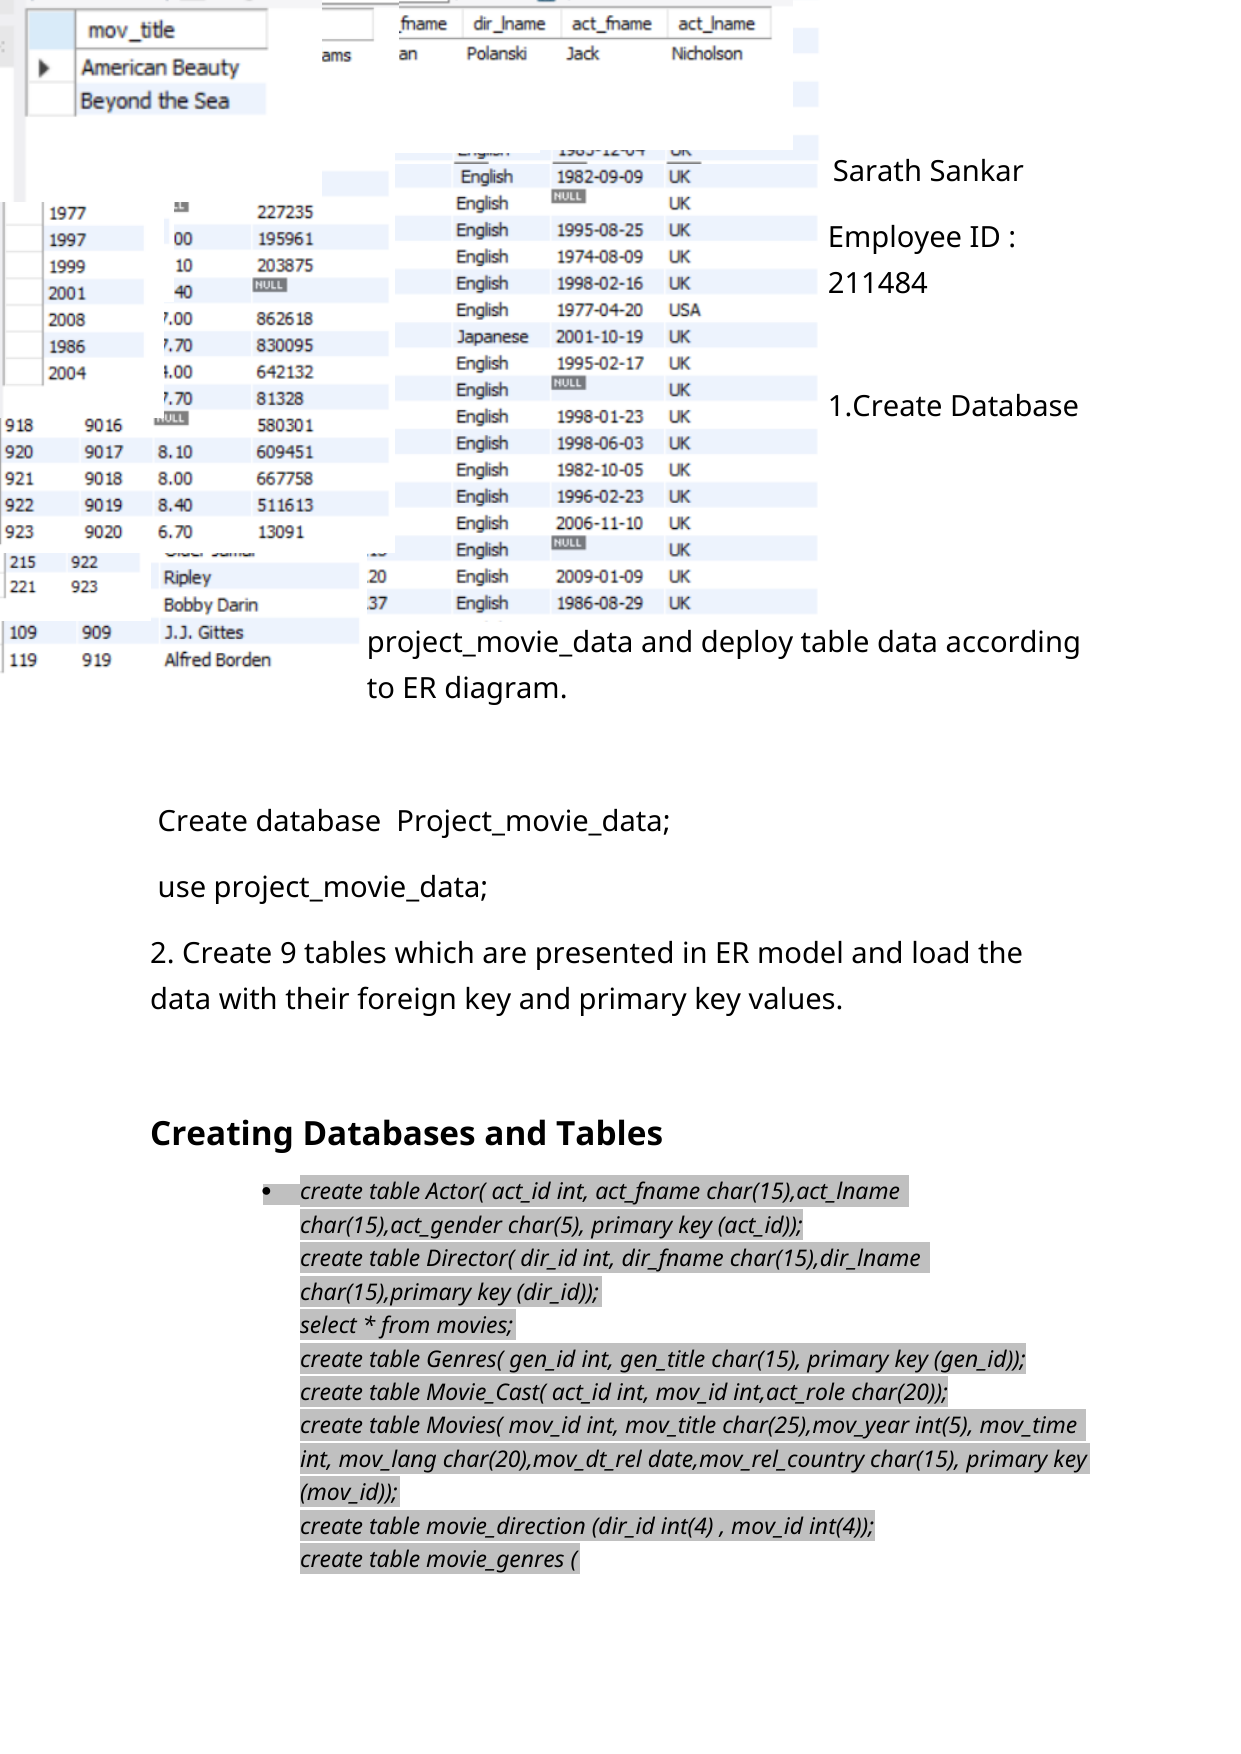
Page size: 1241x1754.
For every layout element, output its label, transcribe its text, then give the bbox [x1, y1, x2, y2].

text Employee ID : 211484 [828, 216, 1090, 302]
text 1.Create Database project_movie_data and deploy table data according to ER diagram. [150, 385, 1090, 707]
text Sarath Sankar [828, 150, 1090, 190]
picture [0, 0, 833, 683]
list Create database Project_movie_data; [150, 800, 1090, 839]
text 2. Create 9 tables which are presented in ER model and load the data with their foreign key and primary key values. [150, 933, 1090, 1018]
text Creating Databases and Tables [150, 1110, 1090, 1156]
list use project_movie_data; [150, 866, 1090, 906]
list create table Actor( act_id int, act_fname char(15),act_lname char(15),act_gender char(5), primary key (act_id)); create table Director( dir_id int, dir_fname char(15),dir_lname char(15),primary key (dir_id)); select * from movies; create table Genres( gen_id int, gen_title char(15), primary key (gen_id)); create table Movie_Cast( act_id int, mov_id int,act_role char(20)); create table Movies( mov_id int, mov_title char(25),mov_year int(5), mov_time int, mov_lang char(20),mov_dt_rel date,mov_rel_country char(15), primary key (mov_id)); create table movie_direction (dir_id int(4) , mov_id int(4)); create table movie_genres ( [262, 1175, 1090, 1574]
